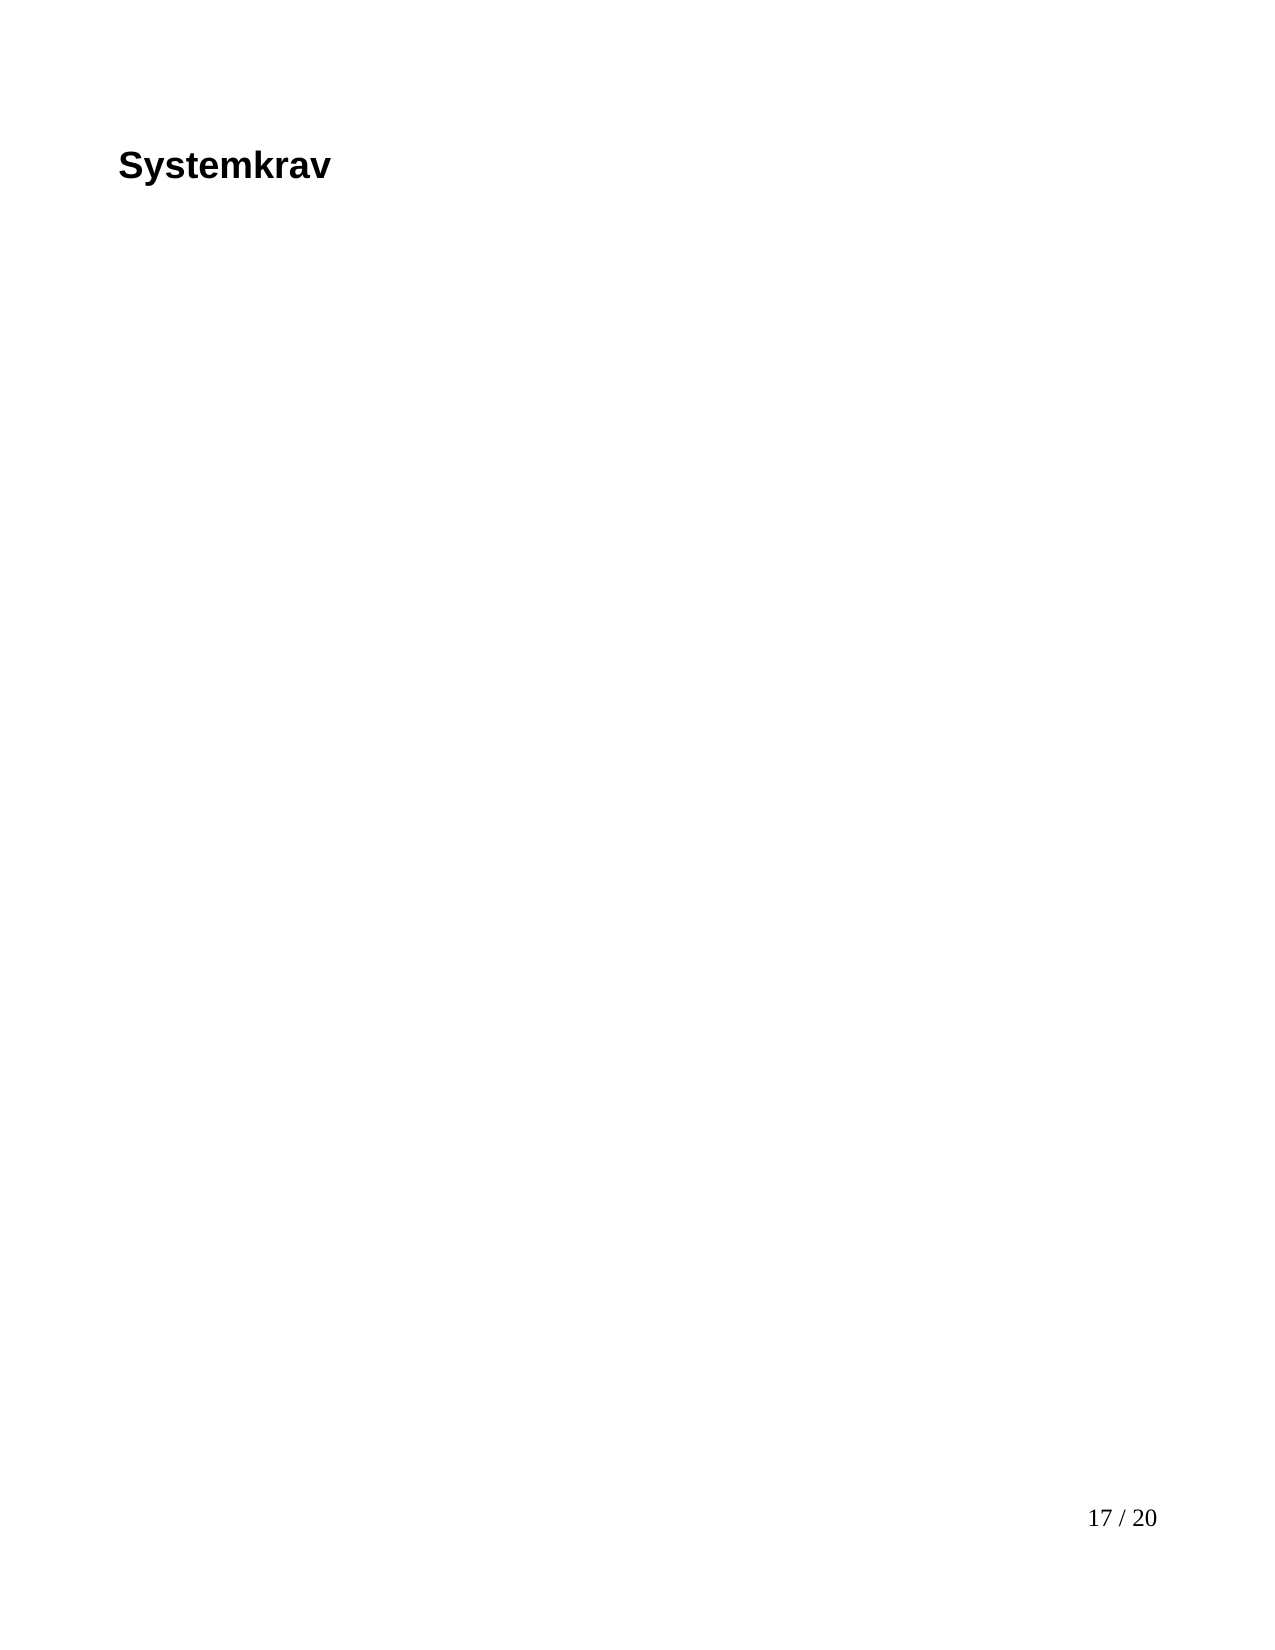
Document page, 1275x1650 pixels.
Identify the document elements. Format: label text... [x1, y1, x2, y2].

subtitle Systemkrav [118, 143, 1157, 187]
